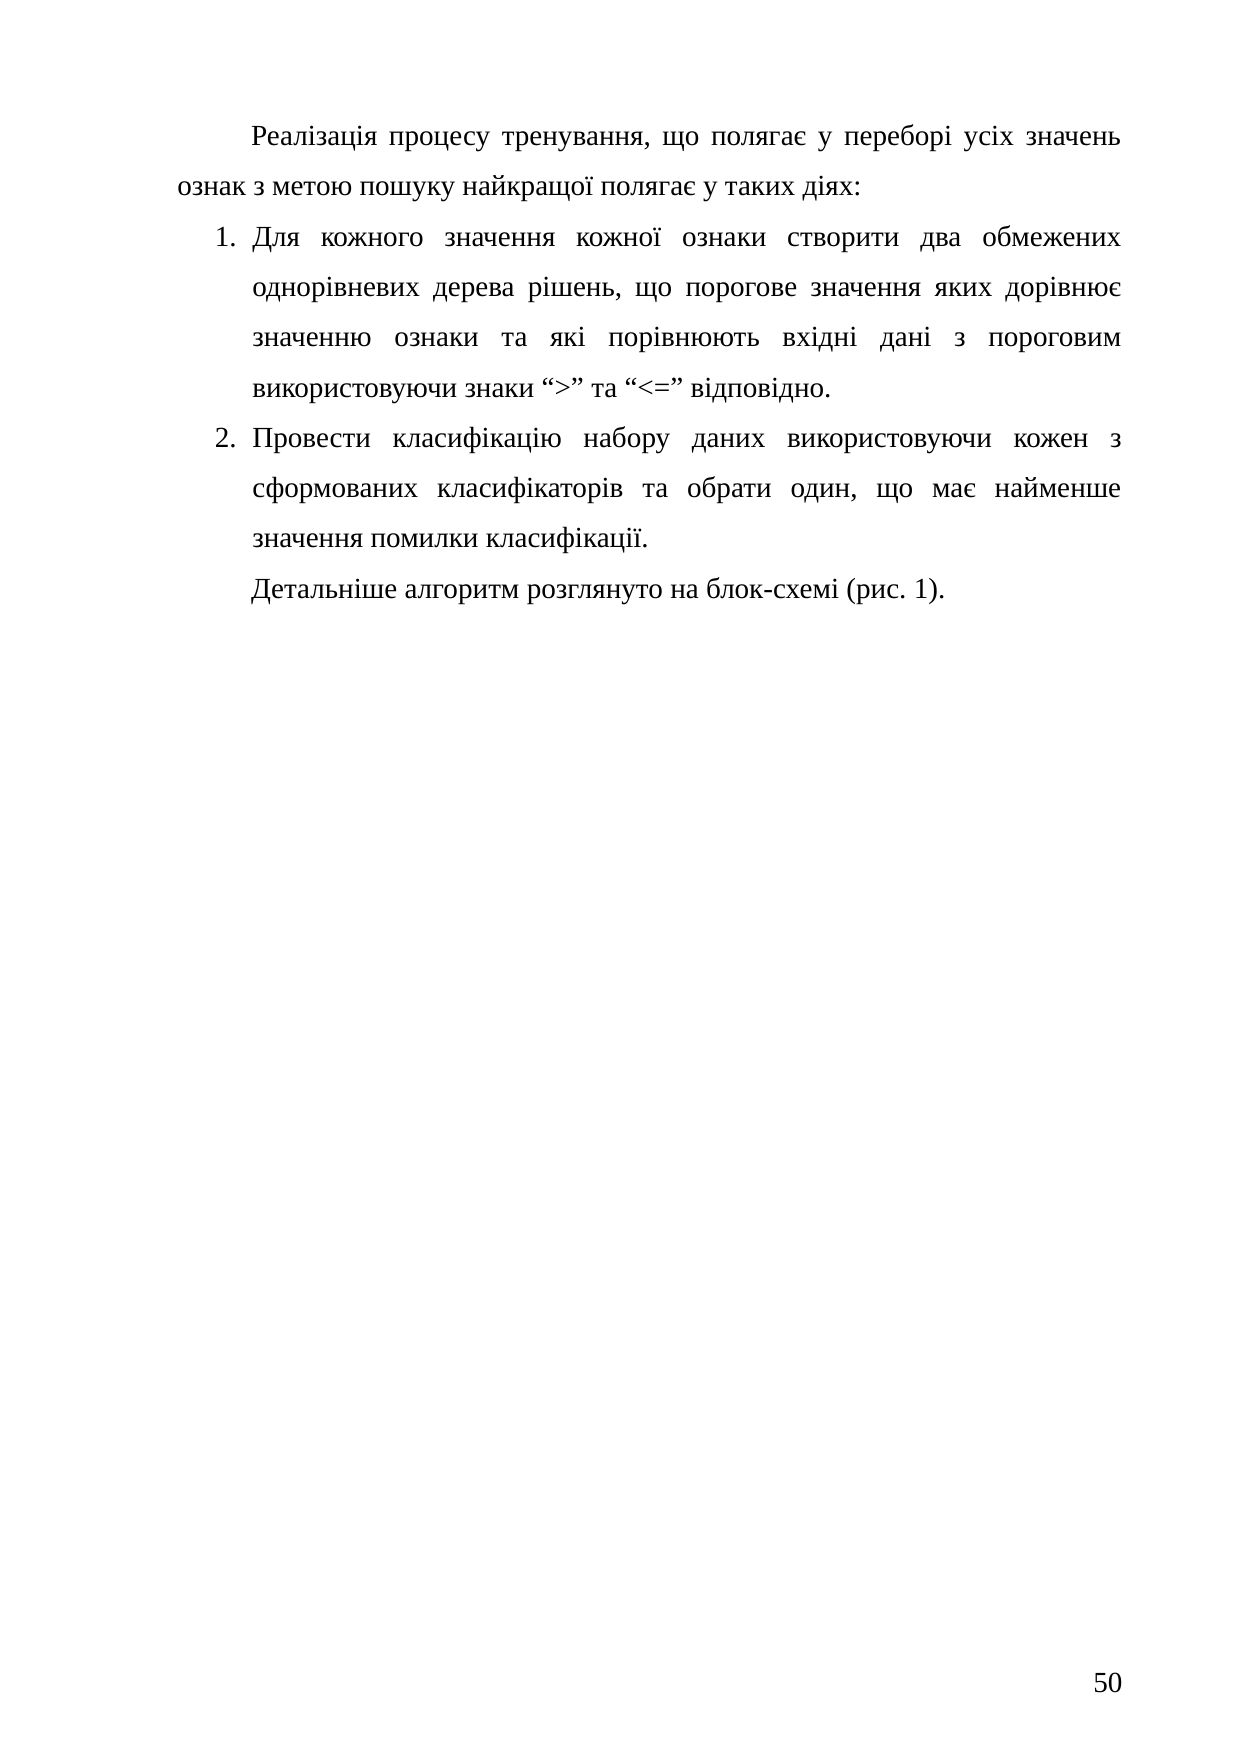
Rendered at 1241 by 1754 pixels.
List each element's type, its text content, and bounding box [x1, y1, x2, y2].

list Для кожного значення кожної ознаки створити два обмежених однорівневих дерева рішень, що порогове значення яких дорівнює значенню ознаки та які порівнюють вхідні дані з пороговим використовуючи знаки “>” та “<=” відповідно. [214, 219, 1122, 403]
text Детальніше алгоритм розглянуто на блок-схемі (рис. 1). [177, 571, 1122, 604]
list Провести класифікацію набору даних використовуючи кожен з сформованих класифікаторів та обрати один, що має найменше значення помилки класифікації. [214, 420, 1122, 554]
text Реалізація процесу тренування, що полягає у переборі усіх значень ознак з метою пошуку найкращої полягає у таких діях: [177, 118, 1122, 202]
